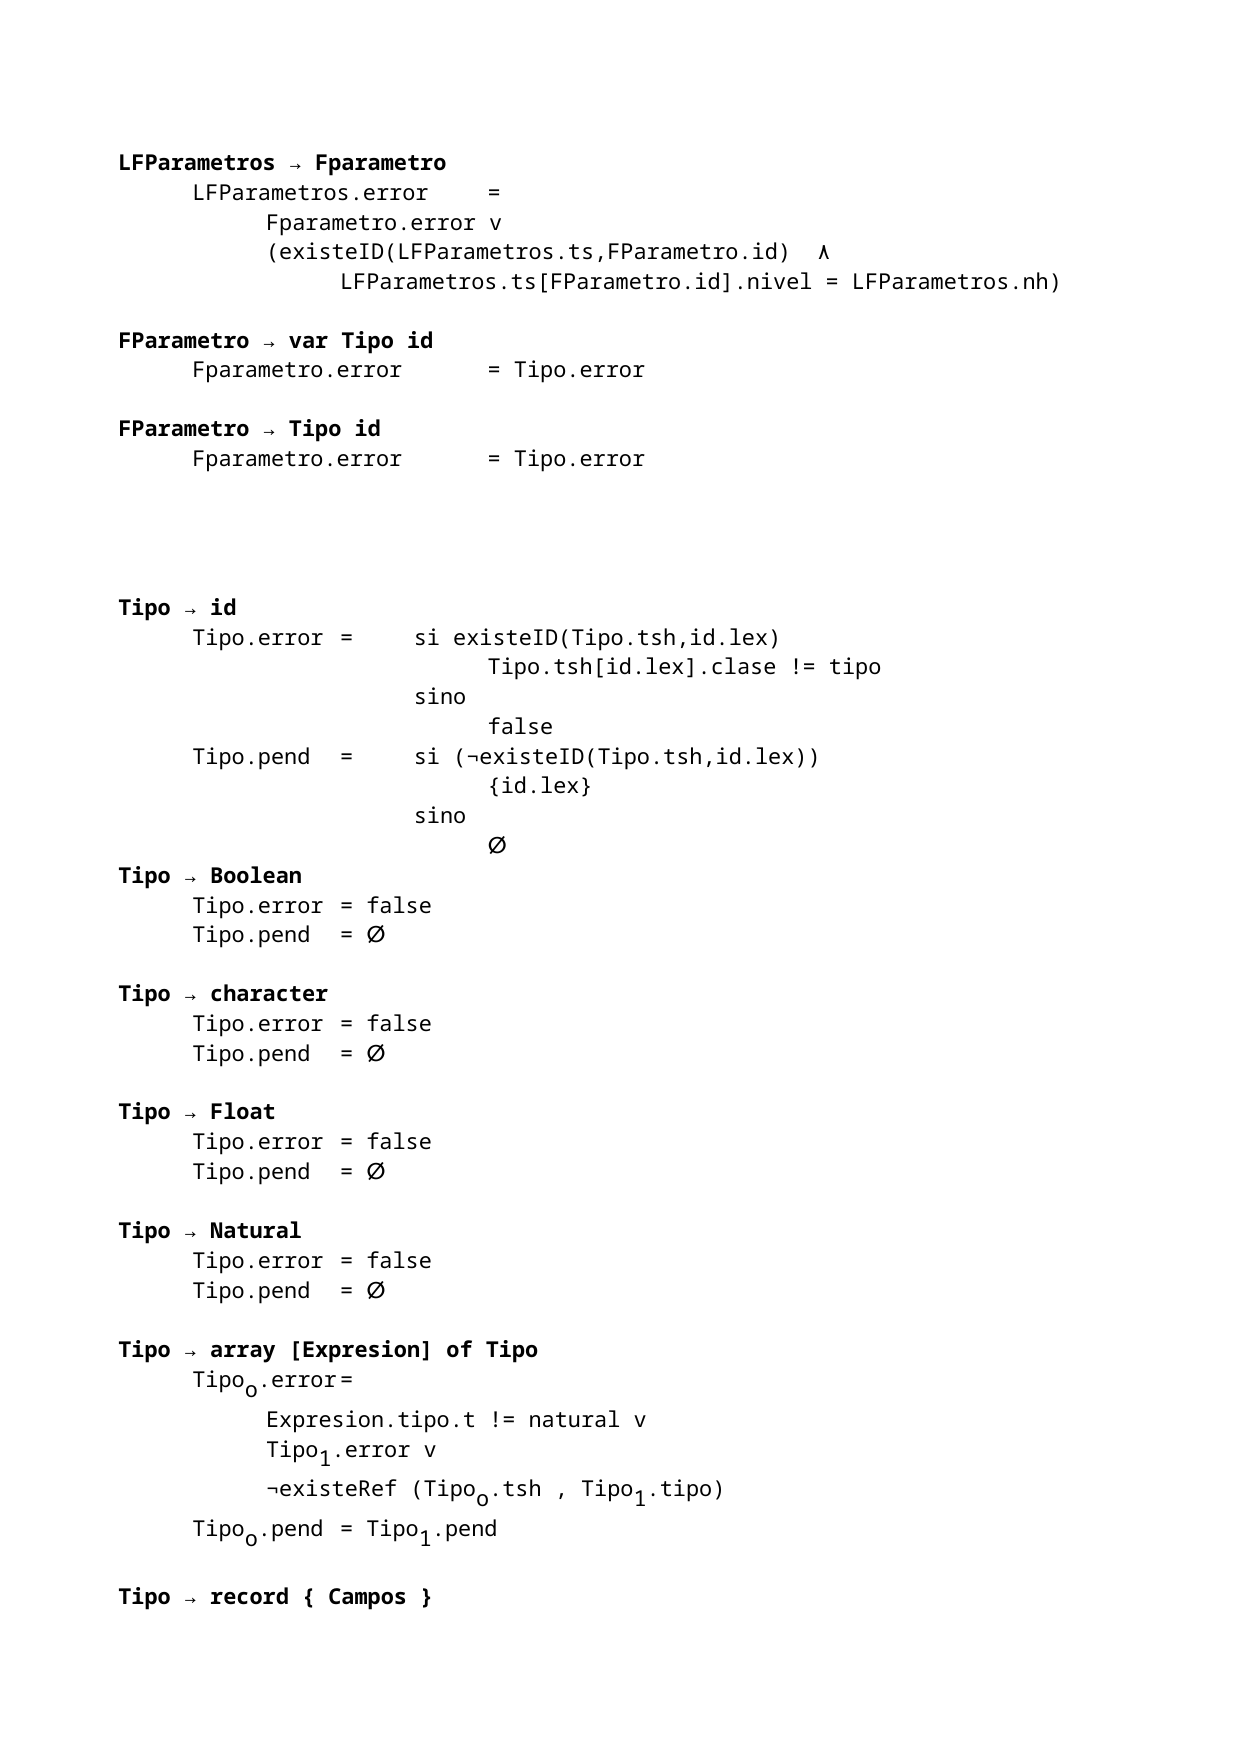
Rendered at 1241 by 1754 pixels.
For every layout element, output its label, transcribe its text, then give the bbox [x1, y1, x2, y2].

text Fparametro.error = Tipo.error [118, 354, 1122, 384]
text Tipo1.error v [118, 1433, 1122, 1473]
text Tipoo.error = [118, 1364, 1122, 1404]
text Tipo → Float [118, 1096, 1122, 1126]
text Tipo.pend = ⵁ [118, 919, 1122, 949]
text Tipo.pend = ⵁ [118, 1156, 1122, 1185]
text Tipo.error = false [118, 889, 1122, 919]
text Tipo.tsh[id.lex].clase != tipo [118, 651, 1122, 681]
text false [266, 711, 1122, 741]
text sino [118, 681, 1122, 711]
text Fparametro.error = Tipo.error [118, 443, 1122, 472]
text Tipo → character [118, 978, 1122, 1008]
text Tipo → array [Expresion] of Tipo [118, 1334, 1122, 1364]
text Tipo → Natural [118, 1215, 1122, 1245]
text Tipoo.pend = Tipo1.pend [118, 1513, 1122, 1552]
text ⵁ [340, 830, 1122, 860]
text LFParametros.error = [118, 177, 1122, 206]
text ¬existeRef (Tipoo.tsh , Tipo1.tipo) [118, 1473, 1122, 1513]
text Tipo.error = false [118, 1245, 1122, 1275]
text FParametro → Tipo id [118, 413, 1122, 443]
text Tipo.error = si existeID(Tipo.tsh,id.lex) [118, 621, 1122, 651]
text Tipo → record { Campos } [118, 1581, 1122, 1611]
text FParametro → var Tipo id [118, 324, 1122, 354]
text {id.lex} [118, 770, 1122, 800]
text Tipo.pend = ⵁ [118, 1037, 1122, 1067]
text Tipo.error = false [118, 1126, 1122, 1156]
text LFParametros → Fparametro [118, 147, 1122, 177]
text Tipo → Boolean [118, 860, 1122, 889]
text Tipo.pend = ⵁ [118, 1275, 1122, 1304]
text Tipo.error = false [118, 1008, 1122, 1037]
text Tipo → id [118, 592, 1122, 621]
text Tipo.pend = si (¬existeID(Tipo.tsh,id.lex)) [118, 741, 1122, 770]
text Expresion.tipo.t != natural v [118, 1404, 1122, 1433]
text sino [118, 800, 1122, 830]
text Fparametro.error v (existeID(LFParametros.ts,FParametro.id) ٨ LFParametros.ts[FParametro.id].nivel = LFParametros.nh) [118, 206, 1122, 296]
